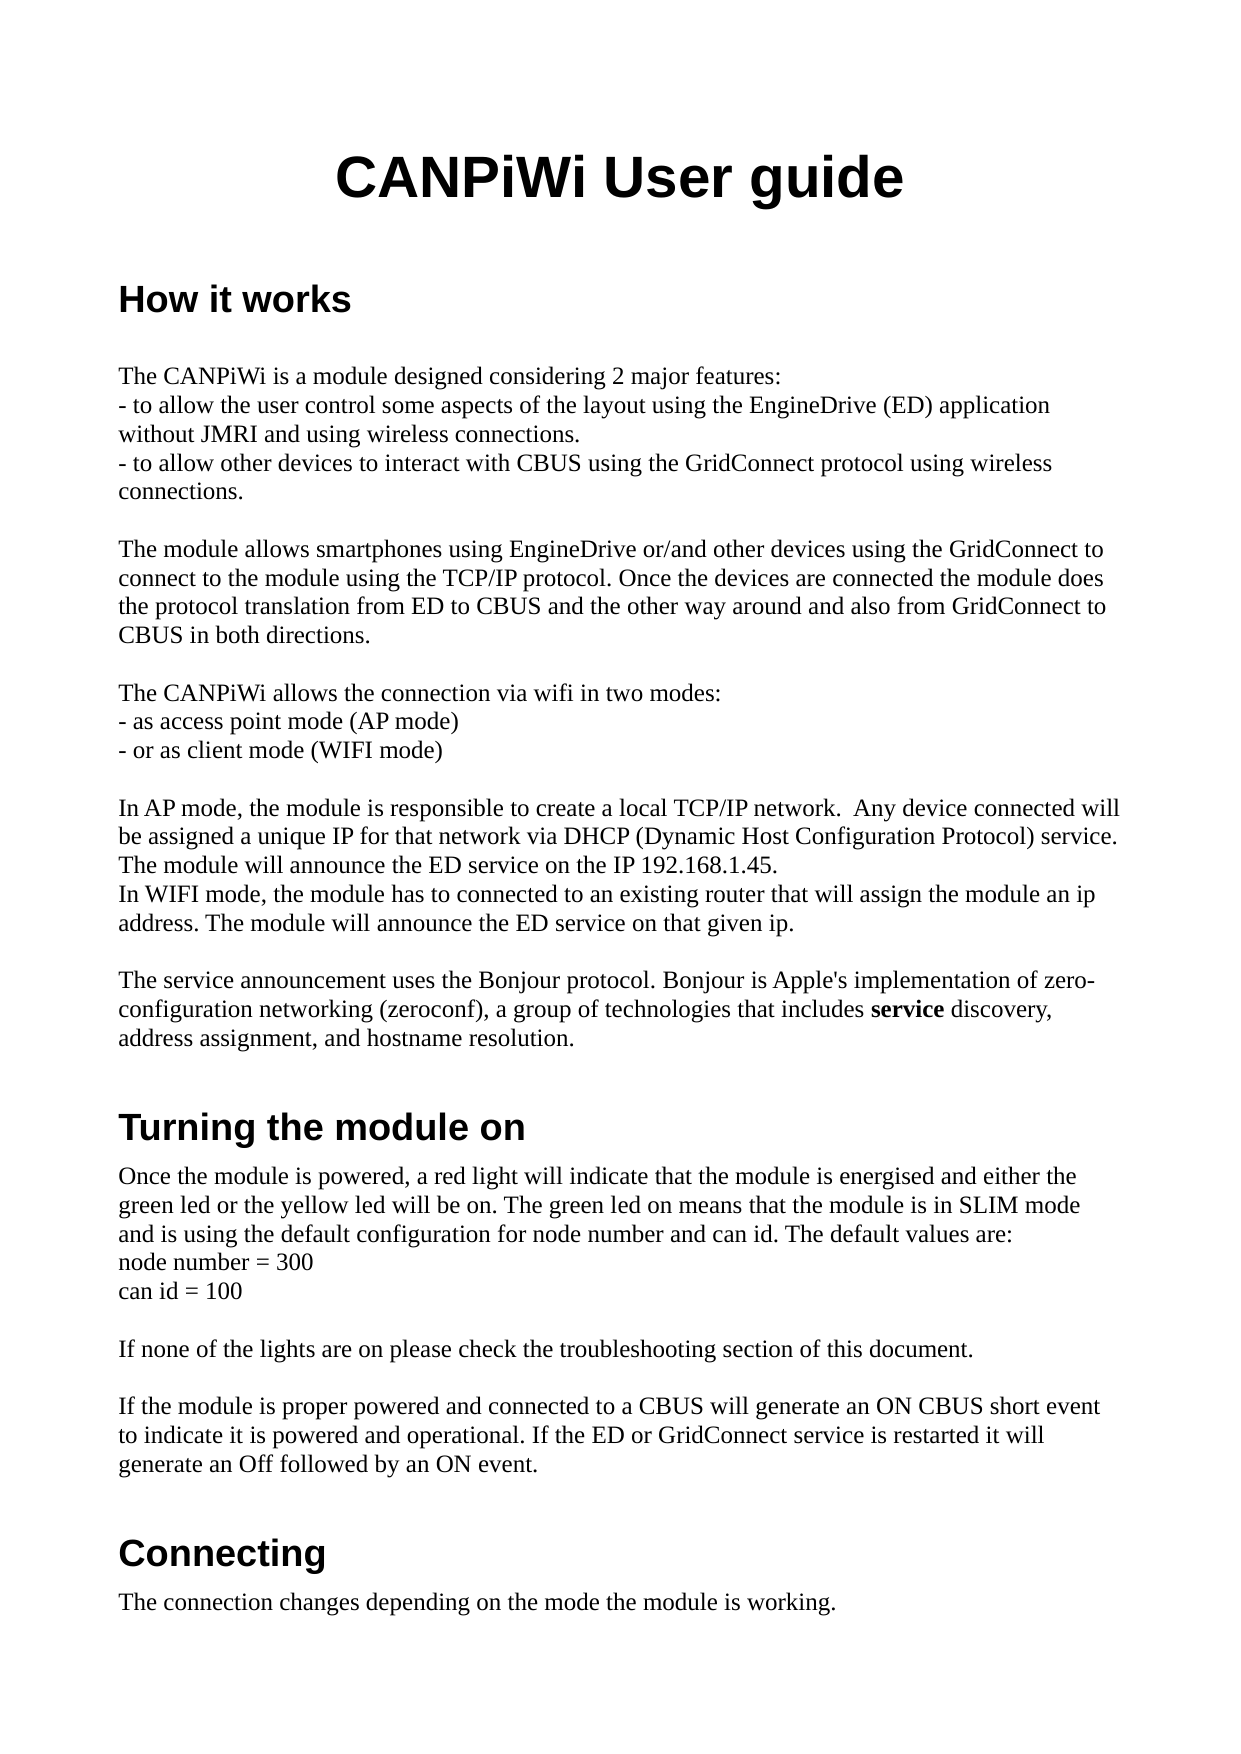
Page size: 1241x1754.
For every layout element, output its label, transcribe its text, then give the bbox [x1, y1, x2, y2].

text The CANPiWi allows the connection via wifi in two modes: [118, 678, 1122, 706]
text The module allows smartphones using EngineDrive or/and other devices using the GridConnect to connect to the module using the TCP/IP protocol. Once the devices are connected the module does the protocol translation from ED to CBUS and the other way around and also from GridConnect to CBUS in both directions. [118, 534, 1122, 649]
text can id = 100 [118, 1276, 1122, 1305]
text If none of the lights are on please check the troubleshooting section of this document. [118, 1334, 1122, 1362]
text In WIFI mode, the module has to connected to an existing router that will assign the module an ip address. The module will announce the ED service on that given ip. [118, 879, 1122, 936]
subtitle Connecting [118, 1531, 1122, 1575]
text - to allow the user control some aspects of the layout using the EngineDrive (ED) application without JMRI and using wireless connections. [118, 390, 1122, 448]
text - as access point mode (AP mode) [118, 706, 1122, 735]
text Once the module is powered, a red light will indicate that the module is energised and either the green led or the yellow led will be on. The green led on means that the module is in SLIM mode and is using the default configuration for node number and can id. The default values are: [118, 1161, 1122, 1247]
subtitle Turning the module on [118, 1105, 1122, 1149]
text The CANPiWi is a module designed considering 2 major features: [118, 361, 1122, 390]
text The service announcement uses the Bonjour protocol. Bonjour is Apple's implementation of zero-configuration networking (zeroconf), a group of technologies that includes service discovery, address assignment, and hostname resolution. [118, 965, 1122, 1051]
text node number = 300 [118, 1247, 1122, 1276]
text If the module is proper powered and connected to a CBUS will generate an ON CBUS short event to indicate it is powered and operational. If the ED or GridConnect service is restarted it will generate an Off followed by an ON event. [118, 1391, 1122, 1477]
subtitle How it works [118, 276, 1122, 320]
text In AP mode, the module is responsible to create a local TCP/IP network. Any device connected will be assigned a unique IP for that network via DHCP (Dynamic Host Configuration Protocol) service. The module will announce the ED service on the IP 192.168.1.45. [118, 793, 1122, 879]
text The connection changes depending on the mode the module is working. [118, 1587, 1122, 1616]
title CANPiWi User guide [118, 143, 1122, 210]
text - or as client mode (WIFI mode) [118, 735, 1122, 764]
text - to allow other devices to interact with CBUS using the GridConnect protocol using wireless connections. [118, 448, 1122, 505]
